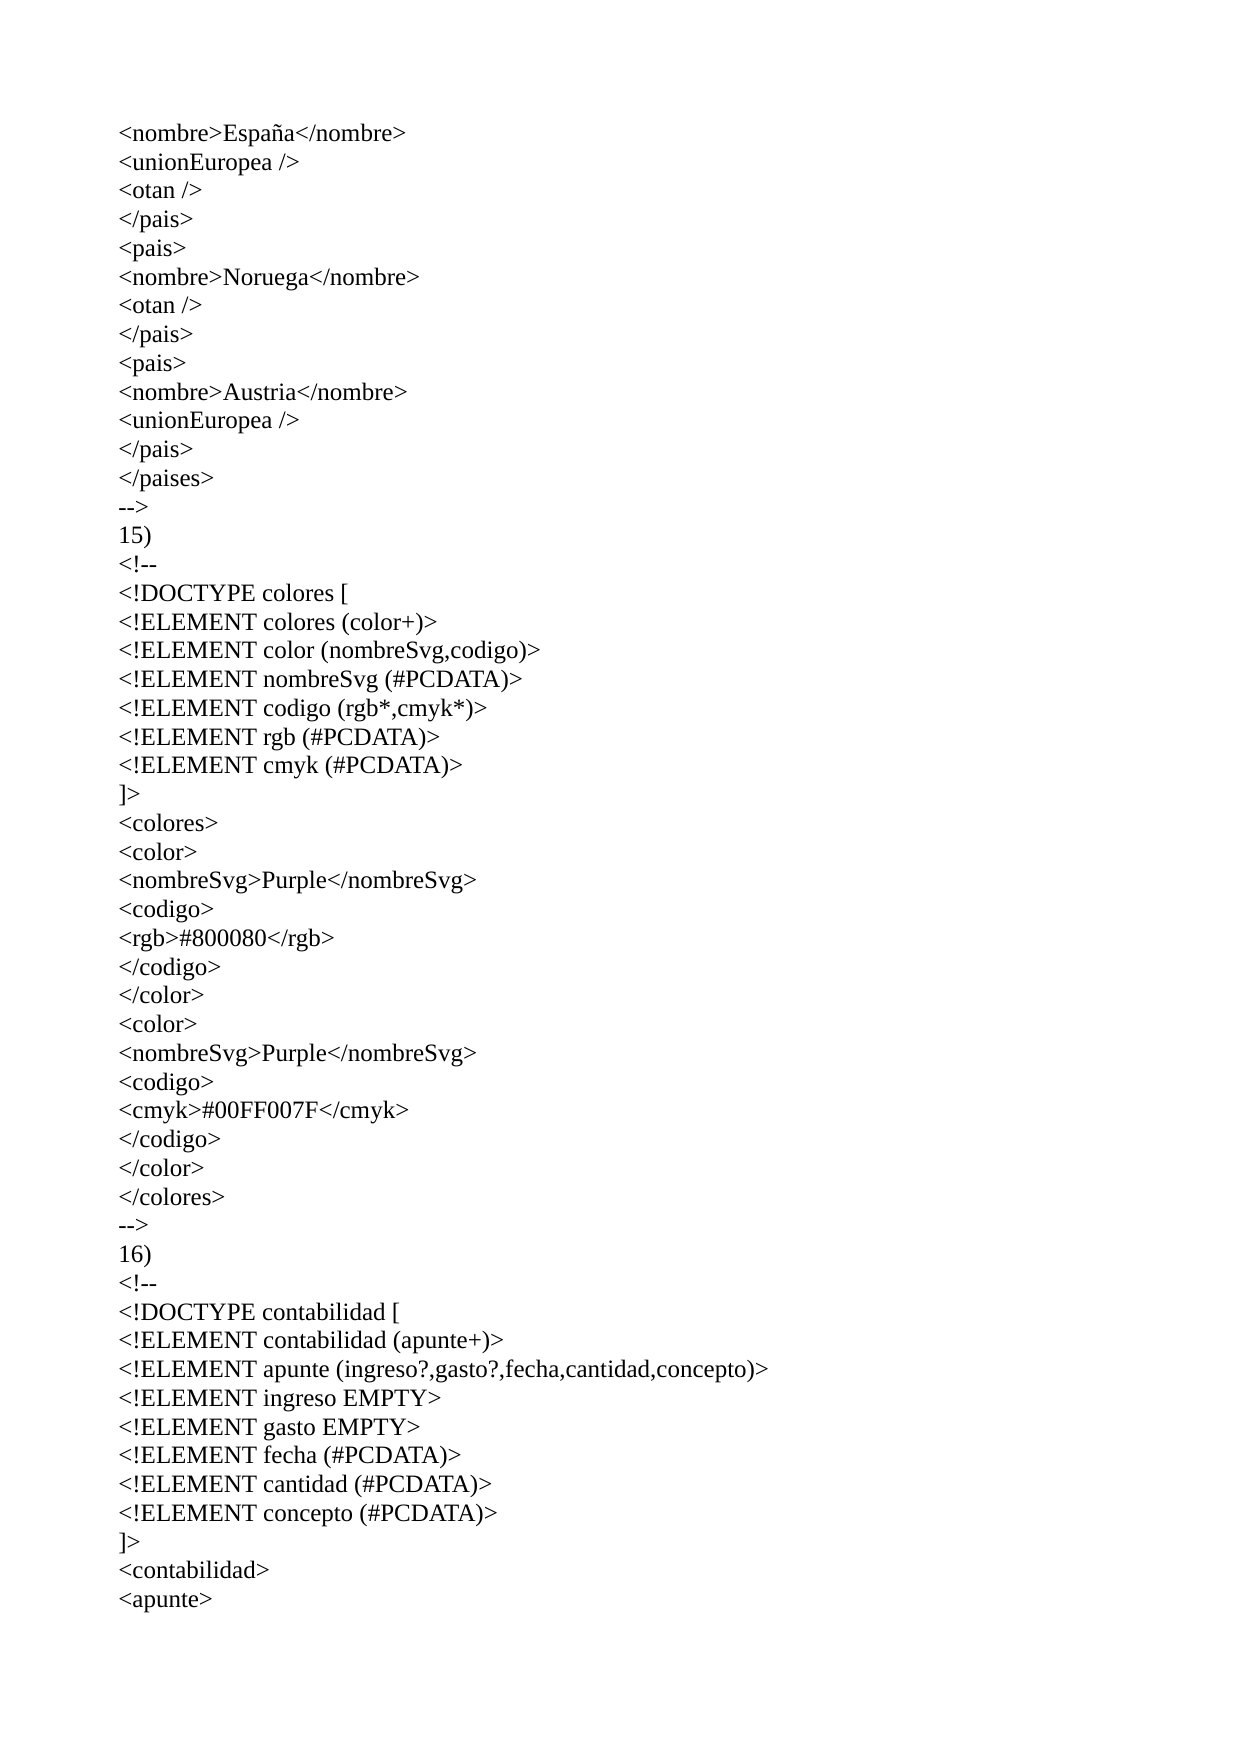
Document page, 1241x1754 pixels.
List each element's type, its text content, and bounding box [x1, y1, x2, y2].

text <!-- [118, 1268, 1122, 1297]
text <!ELEMENT fecha (#PCDATA)> [118, 1441, 1122, 1469]
text <!ELEMENT rgb (#PCDATA)> [118, 722, 1122, 751]
text <!DOCTYPE colores [ [118, 578, 1122, 607]
text </colores> [118, 1182, 1122, 1211]
text <!-- [118, 549, 1122, 578]
text --> [118, 1211, 1122, 1239]
text </color> [118, 981, 1122, 1009]
text <codigo> [118, 894, 1122, 923]
text </color> [118, 1153, 1122, 1182]
text <!DOCTYPE contabilidad [ [118, 1297, 1122, 1326]
text <contabilidad> [118, 1556, 1122, 1584]
text </pais> [118, 319, 1122, 348]
text <nombre>España</nombre> [118, 118, 1122, 147]
text <color> [118, 1009, 1122, 1038]
text </codigo> [118, 952, 1122, 981]
text <!ELEMENT colores (color+)> [118, 607, 1122, 636]
text <!ELEMENT apunte (ingreso?,gasto?,fecha,cantidad,concepto)> [118, 1354, 1122, 1383]
text <pais> [118, 348, 1122, 377]
text <rgb>#800080</rgb> [118, 923, 1122, 952]
text <unionEuropea /> [118, 147, 1122, 176]
text </paises> [118, 463, 1122, 492]
text </pais> [118, 204, 1122, 233]
text <!ELEMENT cmyk (#PCDATA)> [118, 751, 1122, 779]
text <nombreSvg>Purple</nombreSvg> [118, 866, 1122, 894]
text <!ELEMENT concepto (#PCDATA)> [118, 1498, 1122, 1527]
text <pais> [118, 233, 1122, 262]
text <!ELEMENT color (nombreSvg,codigo)> [118, 636, 1122, 664]
text <unionEuropea /> [118, 406, 1122, 434]
text <nombre>Austria</nombre> [118, 377, 1122, 406]
text <!ELEMENT codigo (rgb*,cmyk*)> [118, 693, 1122, 722]
text ]> [118, 779, 1122, 808]
text <!ELEMENT nombreSvg (#PCDATA)> [118, 664, 1122, 693]
text <!ELEMENT gasto EMPTY> [118, 1412, 1122, 1441]
text <apunte> [118, 1584, 1122, 1613]
text ]> [118, 1527, 1122, 1556]
text 16) [118, 1239, 1122, 1268]
text <cmyk>#00FF007F</cmyk> [118, 1096, 1122, 1124]
text <!ELEMENT cantidad (#PCDATA)> [118, 1469, 1122, 1498]
text <colores> [118, 808, 1122, 837]
text 15) [118, 521, 1122, 549]
text <color> [118, 837, 1122, 866]
text <otan /> [118, 176, 1122, 204]
text --> [118, 492, 1122, 521]
text <!ELEMENT ingreso EMPTY> [118, 1383, 1122, 1412]
text <nombre>Noruega</nombre> [118, 262, 1122, 291]
text <codigo> [118, 1067, 1122, 1096]
text <!ELEMENT contabilidad (apunte+)> [118, 1326, 1122, 1354]
text <nombreSvg>Purple</nombreSvg> [118, 1038, 1122, 1067]
text </codigo> [118, 1124, 1122, 1153]
text <otan /> [118, 291, 1122, 319]
text </pais> [118, 434, 1122, 463]
